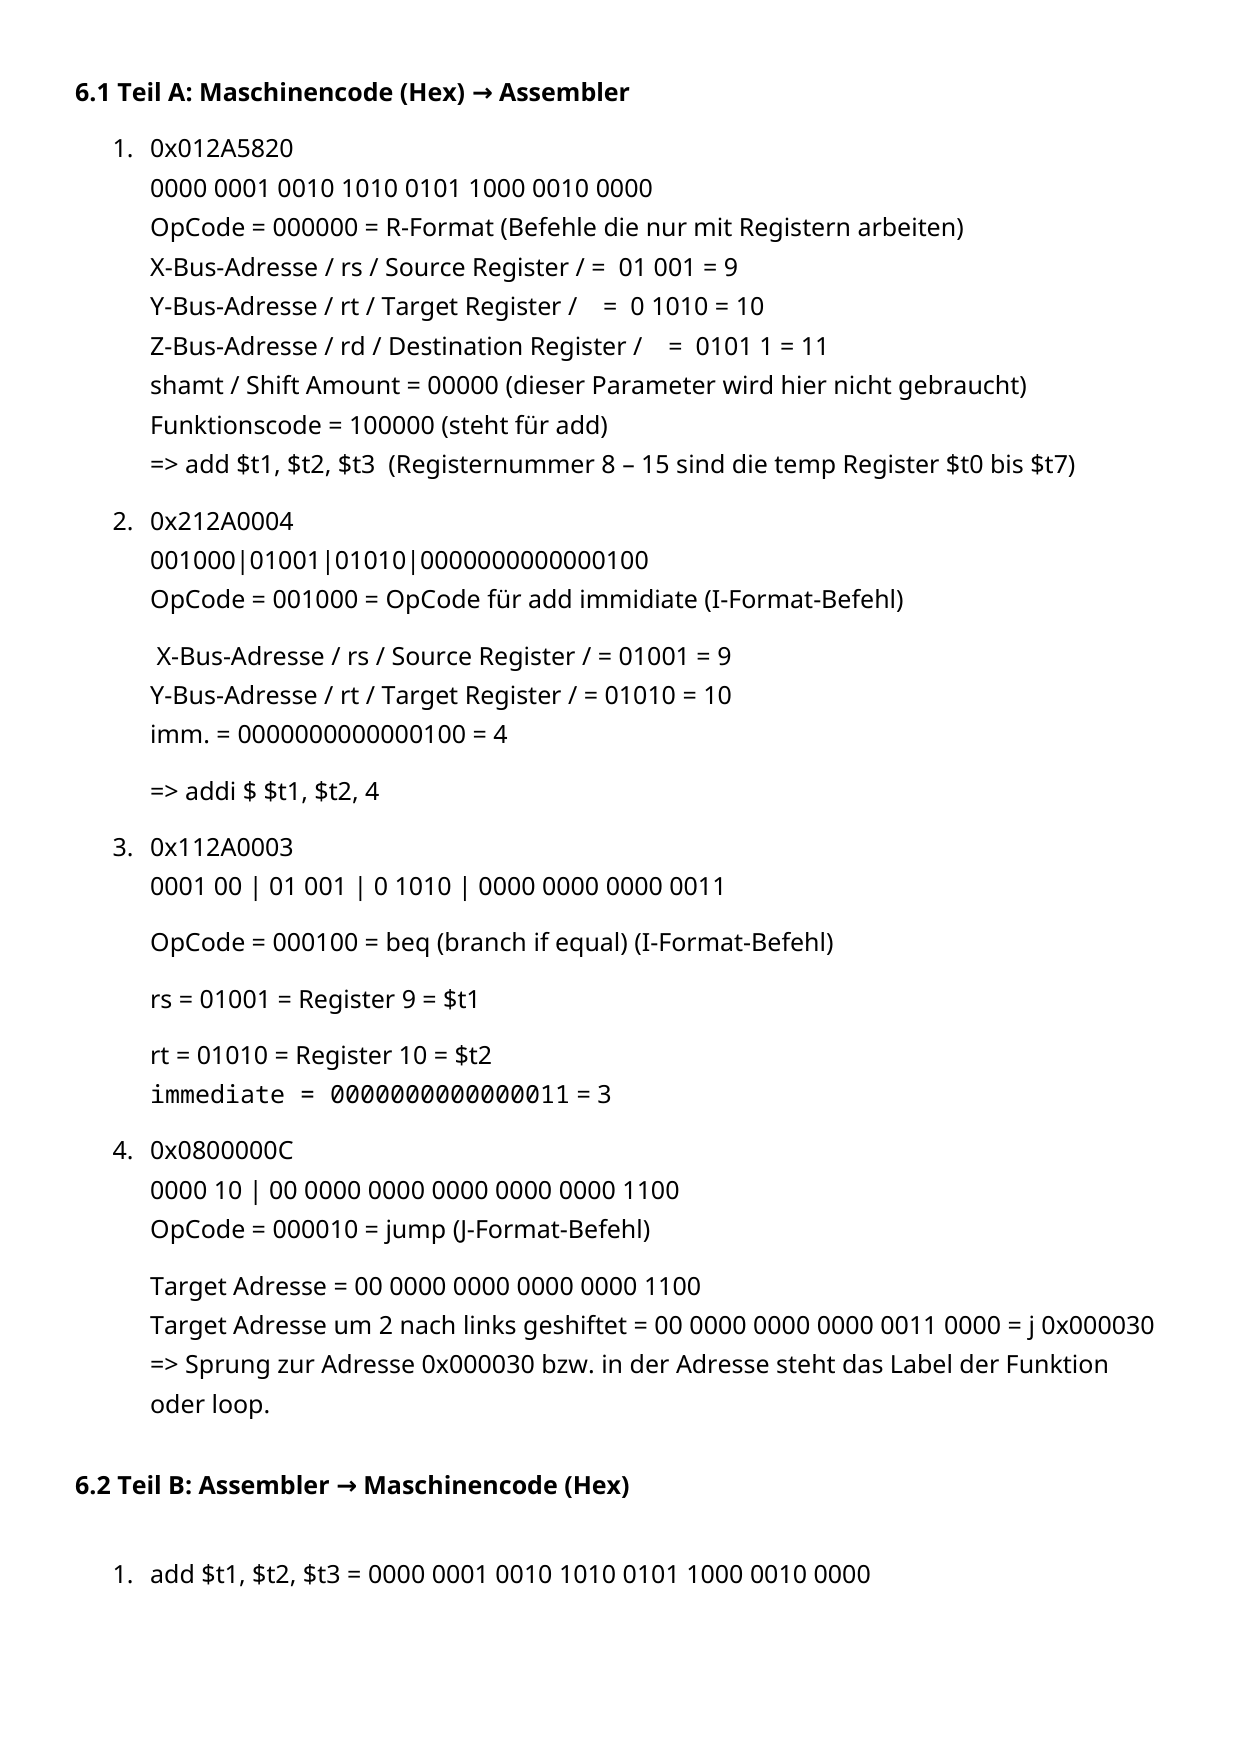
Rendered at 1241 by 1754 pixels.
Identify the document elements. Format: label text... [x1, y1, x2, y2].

list rs = 01001 = Register 9 = $t1 [150, 981, 1165, 1015]
text 6.2 Teil B: Assembler → Maschinencode (Hex) [75, 1468, 1165, 1502]
list 0x012A5820 0000 0001 0010 1010 0101 1000 0010 0000 OpCode = 000000 = R-Format (Befehle die nur mit Registern arbeiten) X-Bus-Adresse / rs / Source Register / = 01 001 = 9 Y-Bus-Adresse / rt / Target Register / = 0 1010 = 10 Z-Bus-Adresse / rd / Destination Register / = 0101 1 = 11 shamt / Shift Amount = 00000 (dieser Parameter wird hier nicht gebraucht) Funktionscode = 100000 (steht für add) => add $t1, $t2, $t3 (Registernummer 8 – 15 sind die temp Register $t0 bis $t7) [112, 131, 1165, 481]
list OpCode = 000100 = beq (branch if equal) (I-Format-Befehl) [150, 925, 1165, 959]
list 0x112A0003 0001 00 | 01 001 | 0 1010 | 0000 0000 0000 0011 [112, 829, 1165, 903]
list 0x0800000C 0000 10 | 00 0000 0000 0000 0000 0000 1100 OpCode = 000010 = jump (J-Format-Befehl) [112, 1133, 1165, 1246]
list add $t1, $t2, $t3 = 0000 0001 0010 1010 0101 1000 0010 0000 [112, 1557, 1165, 1591]
list rt = 01010 = Register 10 = $t2 immediate = 0000000000000011 = 3 [150, 1037, 1165, 1111]
list Target Adresse = 00 0000 0000 0000 0000 1100 Target Adresse um 2 nach links geshiftet = 00 0000 0000 0000 0011 0000 = j 0x000030 => Sprung zur Adresse 0x000030 bzw. in der Adresse steht das Label der Funktion oder loop. [150, 1268, 1165, 1421]
text 6.1 Teil A: Maschinencode (Hex) → Assembler [75, 75, 1165, 109]
list X-Bus-Adresse / rs / Source Register / = 01001 = 9 Y-Bus-Adresse / rt / Target Register / = 01010 = 10 imm. = 0000000000000100 = 4 [150, 638, 1165, 751]
list 0x212A0004 001000|01001|01010|0000000000000100 OpCode = 001000 = OpCode für add immidiate (I-Format-Befehl) [112, 503, 1165, 616]
list => addi $ $t1, $t2, 4 [150, 773, 1165, 807]
